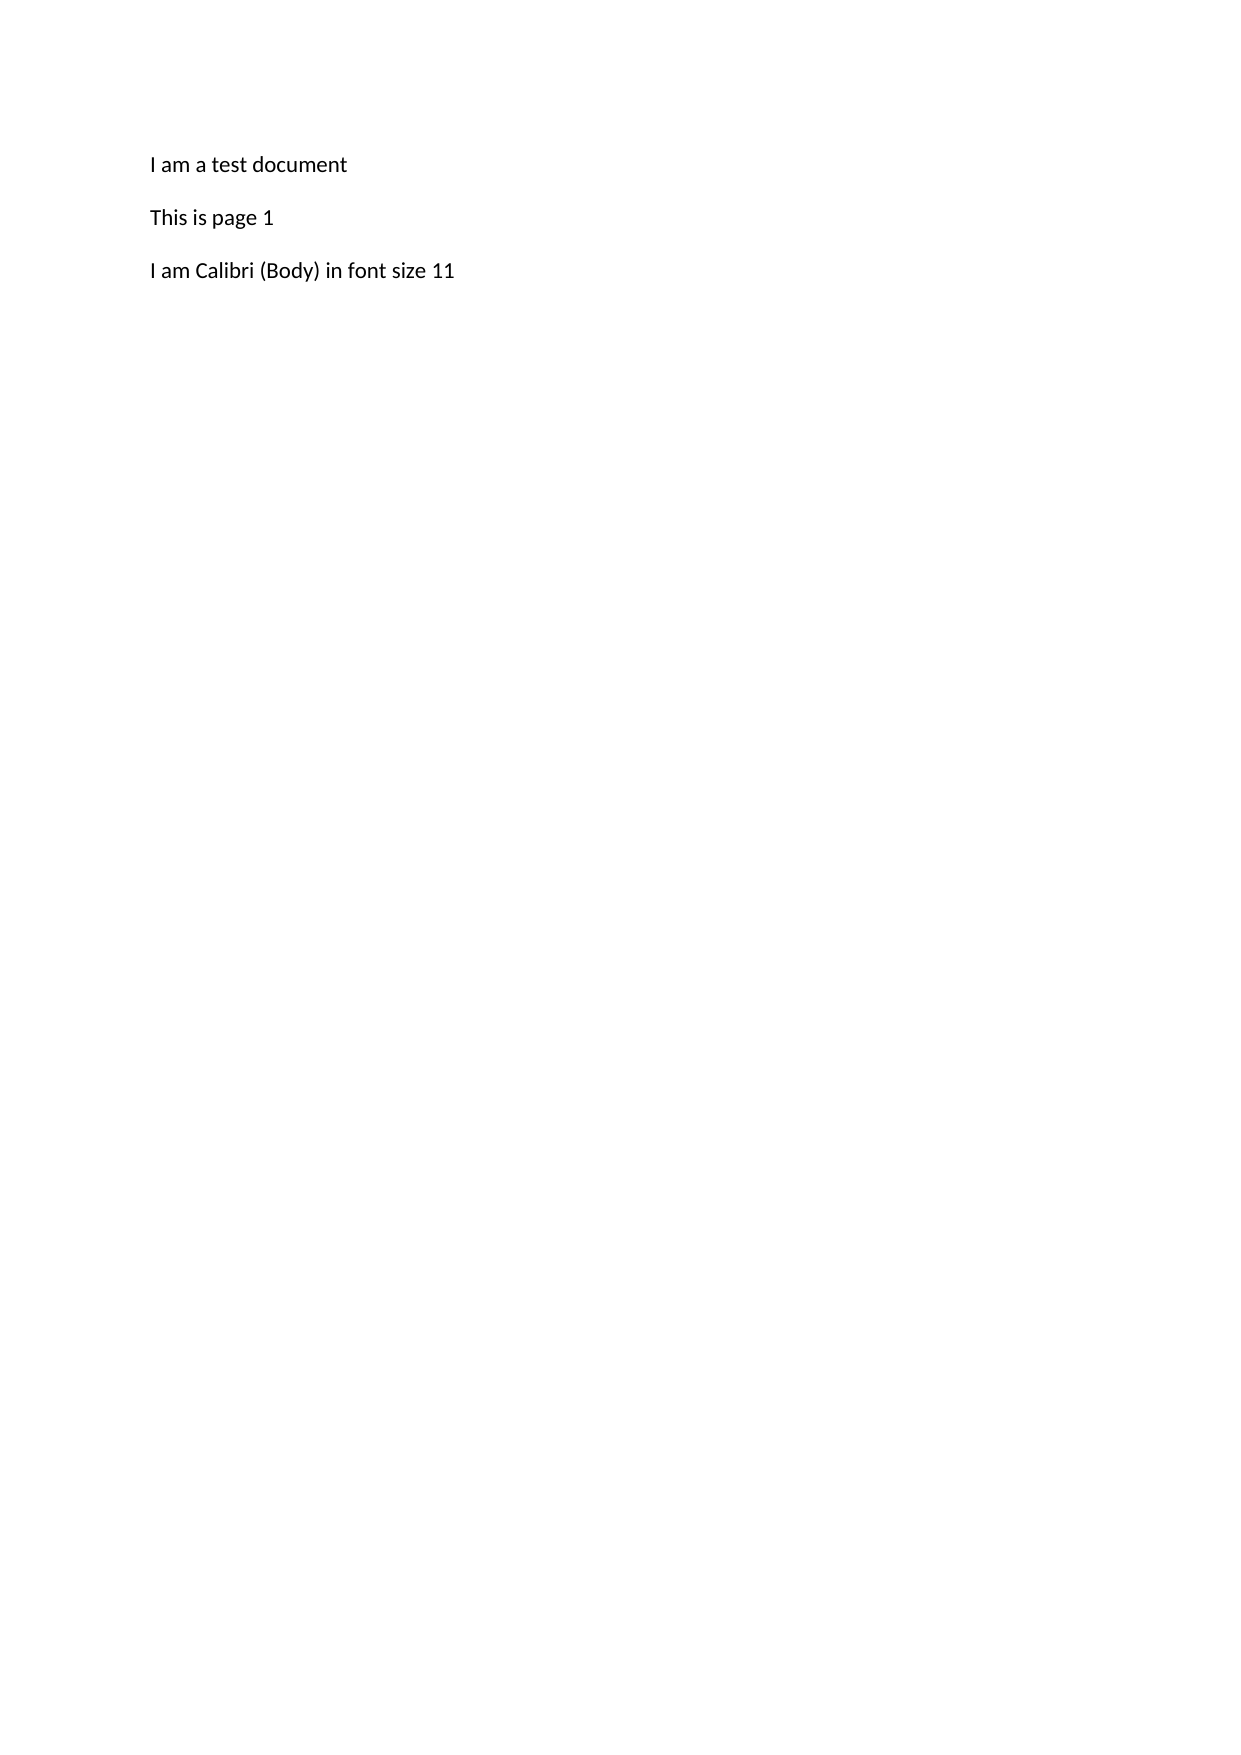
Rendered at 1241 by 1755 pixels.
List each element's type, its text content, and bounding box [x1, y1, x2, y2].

text This is page 1 [150, 203, 1090, 231]
text I am Calibri (Body) in font size 11 [150, 256, 1090, 284]
text I am a test document [150, 150, 1090, 178]
